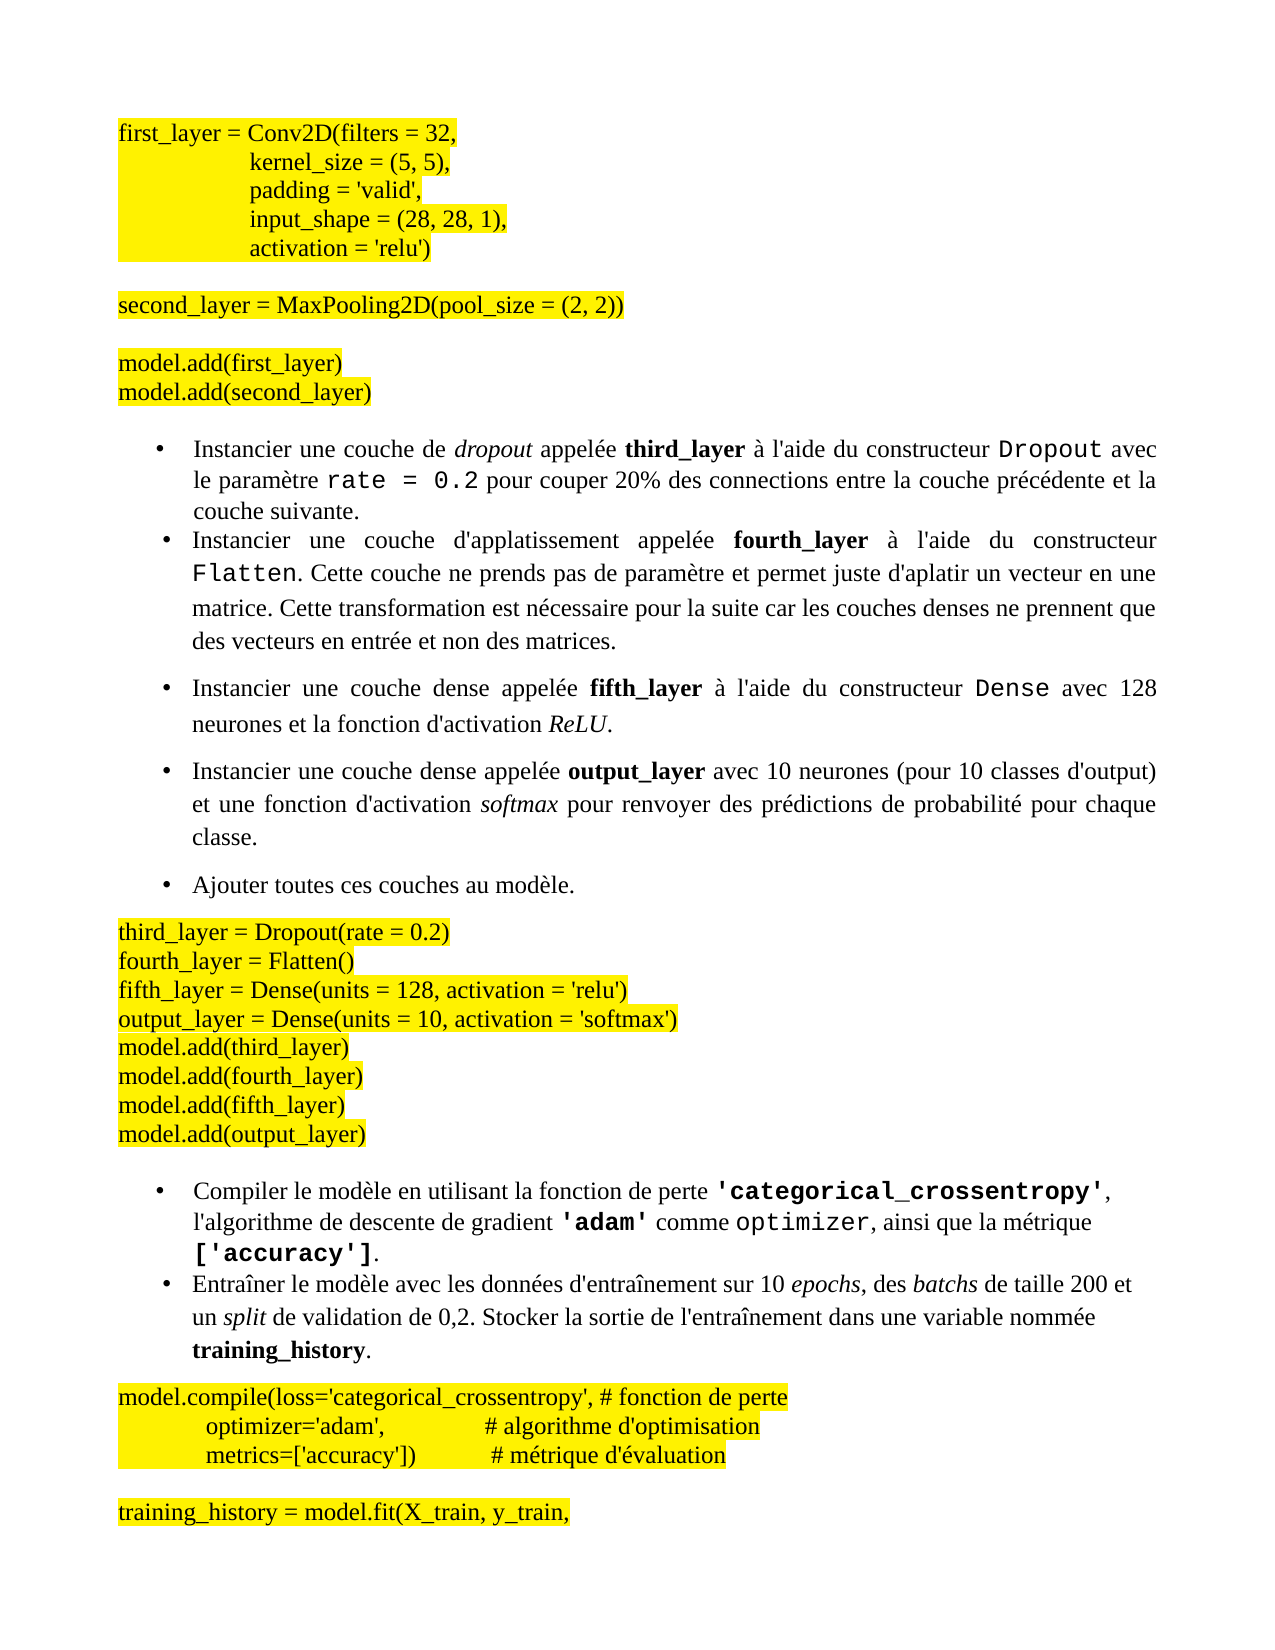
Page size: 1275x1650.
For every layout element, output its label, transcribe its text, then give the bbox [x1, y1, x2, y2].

text model.add(fifth_layer) [118, 1090, 1157, 1119]
text fifth_layer = Dense(units = 128, activation = 'relu') [118, 975, 1157, 1004]
text first_layer = Conv2D(filters = 32, [118, 118, 1157, 147]
text training_history = model.fit(X_train, y_train, [118, 1497, 1157, 1526]
text model.add(first_layer) [118, 348, 1157, 377]
text kernel_size = (5, 5), [118, 147, 1157, 176]
text model.add(third_layer) [118, 1032, 1157, 1061]
text fourth_layer = Flatten() [118, 946, 1157, 975]
list Entraîner le modèle avec les données d'entraînement sur 10 epochs, des batchs de taille 200 et un split de validation de 0,2. Stocker la sortie de l'entraînement dans une variable nommée training_history. [162, 1269, 1157, 1363]
text padding = 'valid', [118, 176, 1157, 204]
text model.add(fourth_layer) [118, 1061, 1157, 1090]
text metrics=['accuracy']) # métrique d'évaluation [118, 1440, 1157, 1469]
text model.add(second_layer) [118, 377, 1157, 406]
text model.compile(loss='categorical_crossentropy', # fonction de perte [118, 1382, 1157, 1411]
text model.add(output_layer) [118, 1119, 1157, 1147]
list Instancier une couche d'applatissement appelée fourth_layer à l'aide du constructeur Flatten. Cette couche ne prends pas de paramètre et permet juste d'aplatir un vecteur en une matrice. Cette transformation est nécessaire pour la suite car les couches denses ne prennent que des vecteurs en entrée et non des matrices. [162, 525, 1157, 655]
text third_layer = Dropout(rate = 0.2) [118, 917, 1157, 946]
list Instancier une couche dense appelée fifth_layer à l'aide du constructeur Dense avec 128 neurones et la fonction d'activation ReLU. [162, 673, 1157, 737]
text output_layer = Dense(units = 10, activation = 'softmax') [118, 1004, 1157, 1032]
list Ajouter toutes ces couches au modèle. [162, 870, 1157, 899]
list Compiler le modèle en utilisant la fonction de perte 'categorical_crossentropy', l'algorithme de descente de gradient 'adam' comme optimizer, ainsi que la métrique ['accuracy']. [156, 1176, 1157, 1269]
list Instancier une couche dense appelée output_layer avec 10 neurones (pour 10 classes d'output) et une fonction d'activation softmax pour renvoyer des prédictions de probabilité pour chaque classe. [162, 756, 1157, 851]
text activation = 'relu') [118, 233, 1157, 262]
text optimizer='adam', # algorithme d'optimisation [118, 1411, 1157, 1440]
text input_shape = (28, 28, 1), [118, 204, 1157, 233]
text second_layer = MaxPooling2D(pool_size = (2, 2)) [118, 291, 1157, 319]
list Instancier une couche de dropout appelée third_layer à l'aide du constructeur Dropout avec le paramètre rate = 0.2 pour couper 20% des connections entre la couche précédente et la couche suivante. [156, 434, 1157, 525]
